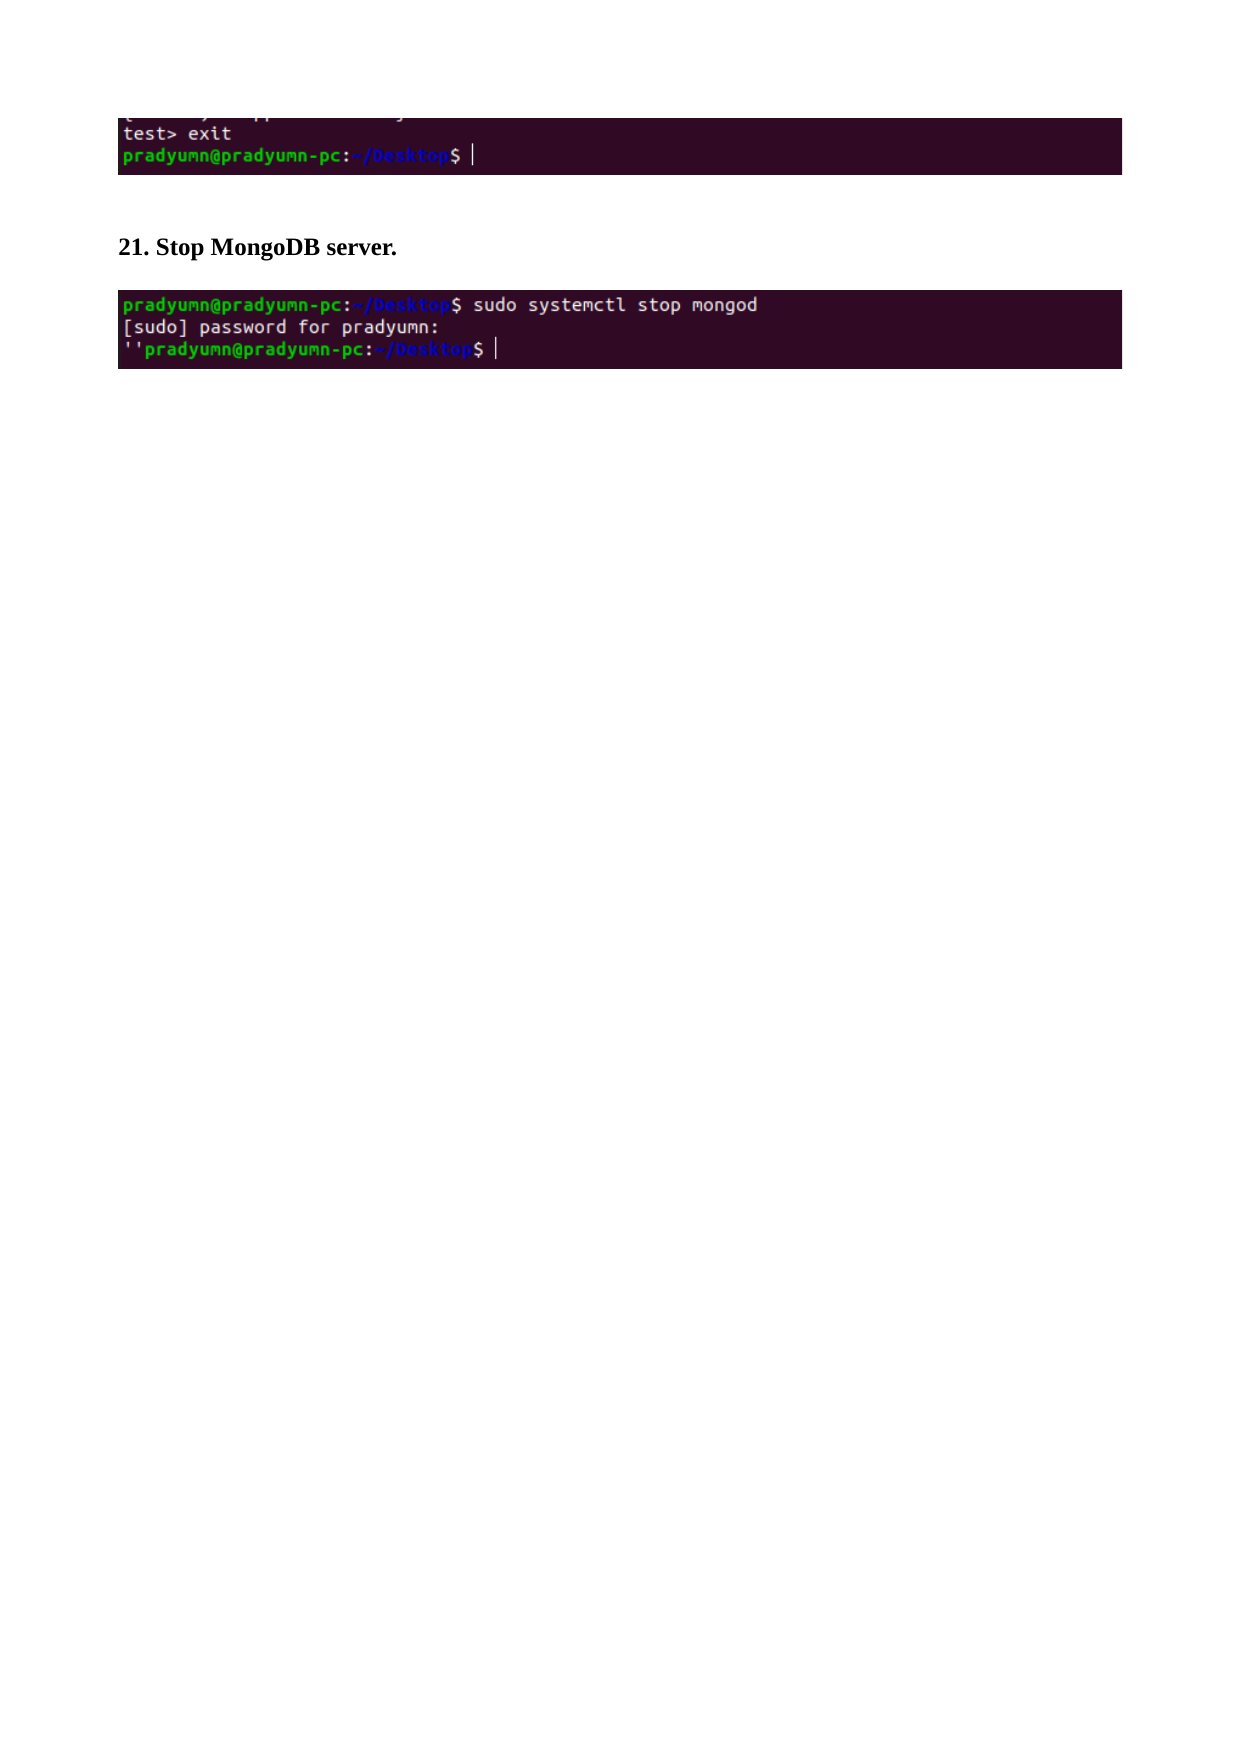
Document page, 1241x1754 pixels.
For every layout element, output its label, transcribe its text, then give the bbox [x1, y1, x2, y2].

text 21. Stop MongoDB server. [118, 232, 1122, 261]
picture [118, 290, 1123, 369]
picture [118, 118, 1123, 175]
